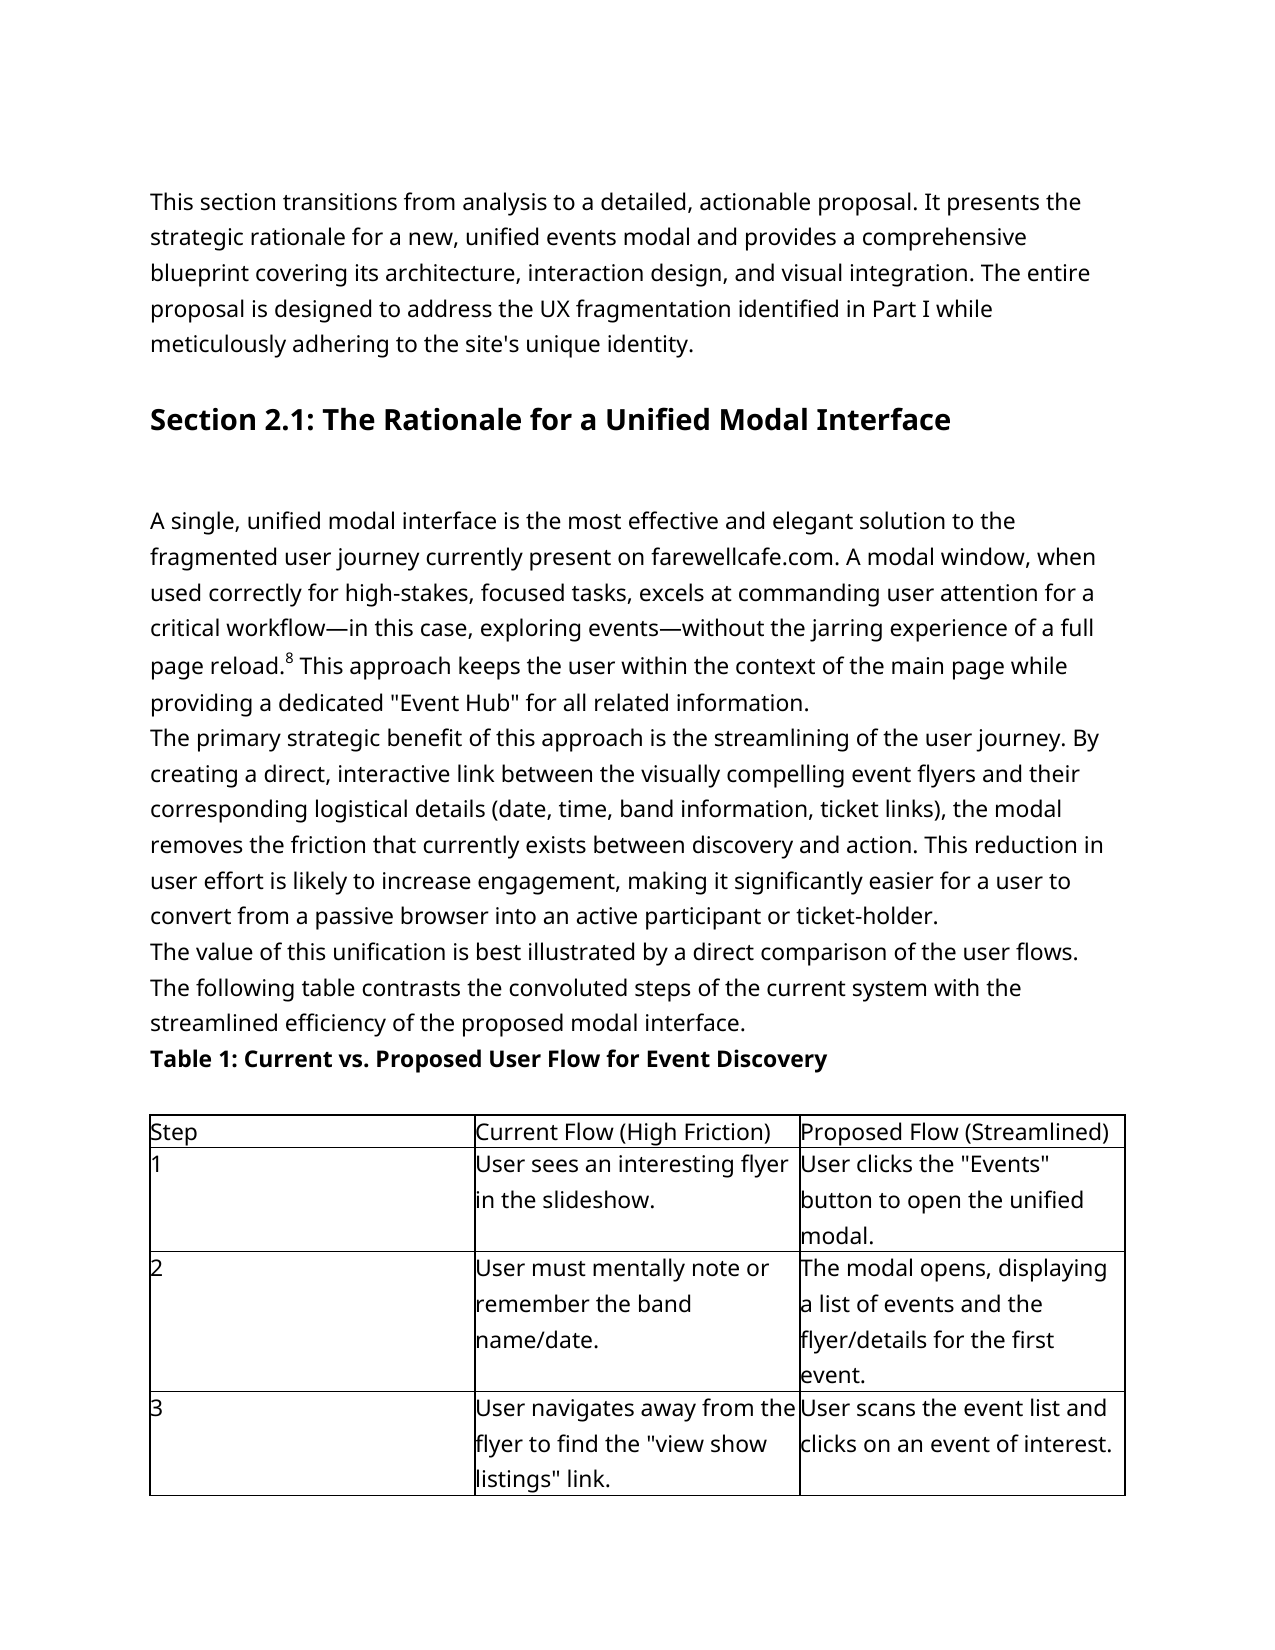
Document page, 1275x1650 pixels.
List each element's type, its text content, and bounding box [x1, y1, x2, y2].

subtitle Section 2.1: The Rationale for a Unified Modal Interface [150, 399, 1125, 439]
text A single, unified modal interface is the most effective and elegant solution to the fragmented user journey currently present on farewellcafe.com. A modal window, when used correctly for high-stakes, focused tasks, excels at commanding user attention for a critical workflow—in this case, exploring events—without the jarring experience of a full page reload.8 This approach keeps the user within the context of the main page while providing a dedicated "Event Hub" for all related information. [150, 505, 1125, 718]
table_cell User clicks the "Events" button to open the unified modal. [801, 1148, 1124, 1251]
text The primary strategic benefit of this approach is the streamlining of the user journey. By creating a direct, interactive link between the visually compelling event flyers and their corresponding logistical details (date, time, band information, ticket links), the modal removes the friction that currently exists between discovery and action. This reduction in user effort is likely to increase engagement, making it significantly easier for a user to convert from a passive browser into an active participant or ticket-holder. [150, 722, 1125, 931]
table_cell 2 [151, 1252, 474, 1391]
table_cell User scans the event list and clicks on an event of interest. [801, 1392, 1124, 1494]
table_cell User navigates away from the flyer to find the "view show listings" link. [476, 1392, 799, 1494]
table_cell User sees an interesting flyer in the slideshow. [476, 1148, 799, 1251]
table_cell 3 [151, 1392, 474, 1494]
table_header Proposed Flow (Streamlined) [801, 1116, 1124, 1147]
text The value of this unification is best illustrated by a direct comparison of the user flows. The following table contrasts the convoluted steps of the current system with the streamlined efficiency of the proposed modal interface. [150, 936, 1125, 1038]
table_cell User must mentally note or remember the band name/date. [476, 1252, 799, 1391]
table_header Current Flow (High Friction) [476, 1116, 799, 1147]
text This section transitions from analysis to a detailed, actionable proposal. It presents the strategic rationale for a new, unified events modal and provides a comprehensive blueprint covering its architecture, interaction design, and visual integration. The entire proposal is designed to address the UX fragmentation identified in Part I while meticulously adhering to the site's unique identity. [150, 186, 1125, 359]
table_header Step [151, 1116, 474, 1147]
text Table 1: Current vs. Proposed User Flow for Event Discovery [150, 1043, 1125, 1074]
table_cell 1 [151, 1148, 474, 1251]
table_cell The modal opens, displaying a list of events and the flyer/details for the first event. [801, 1252, 1124, 1391]
